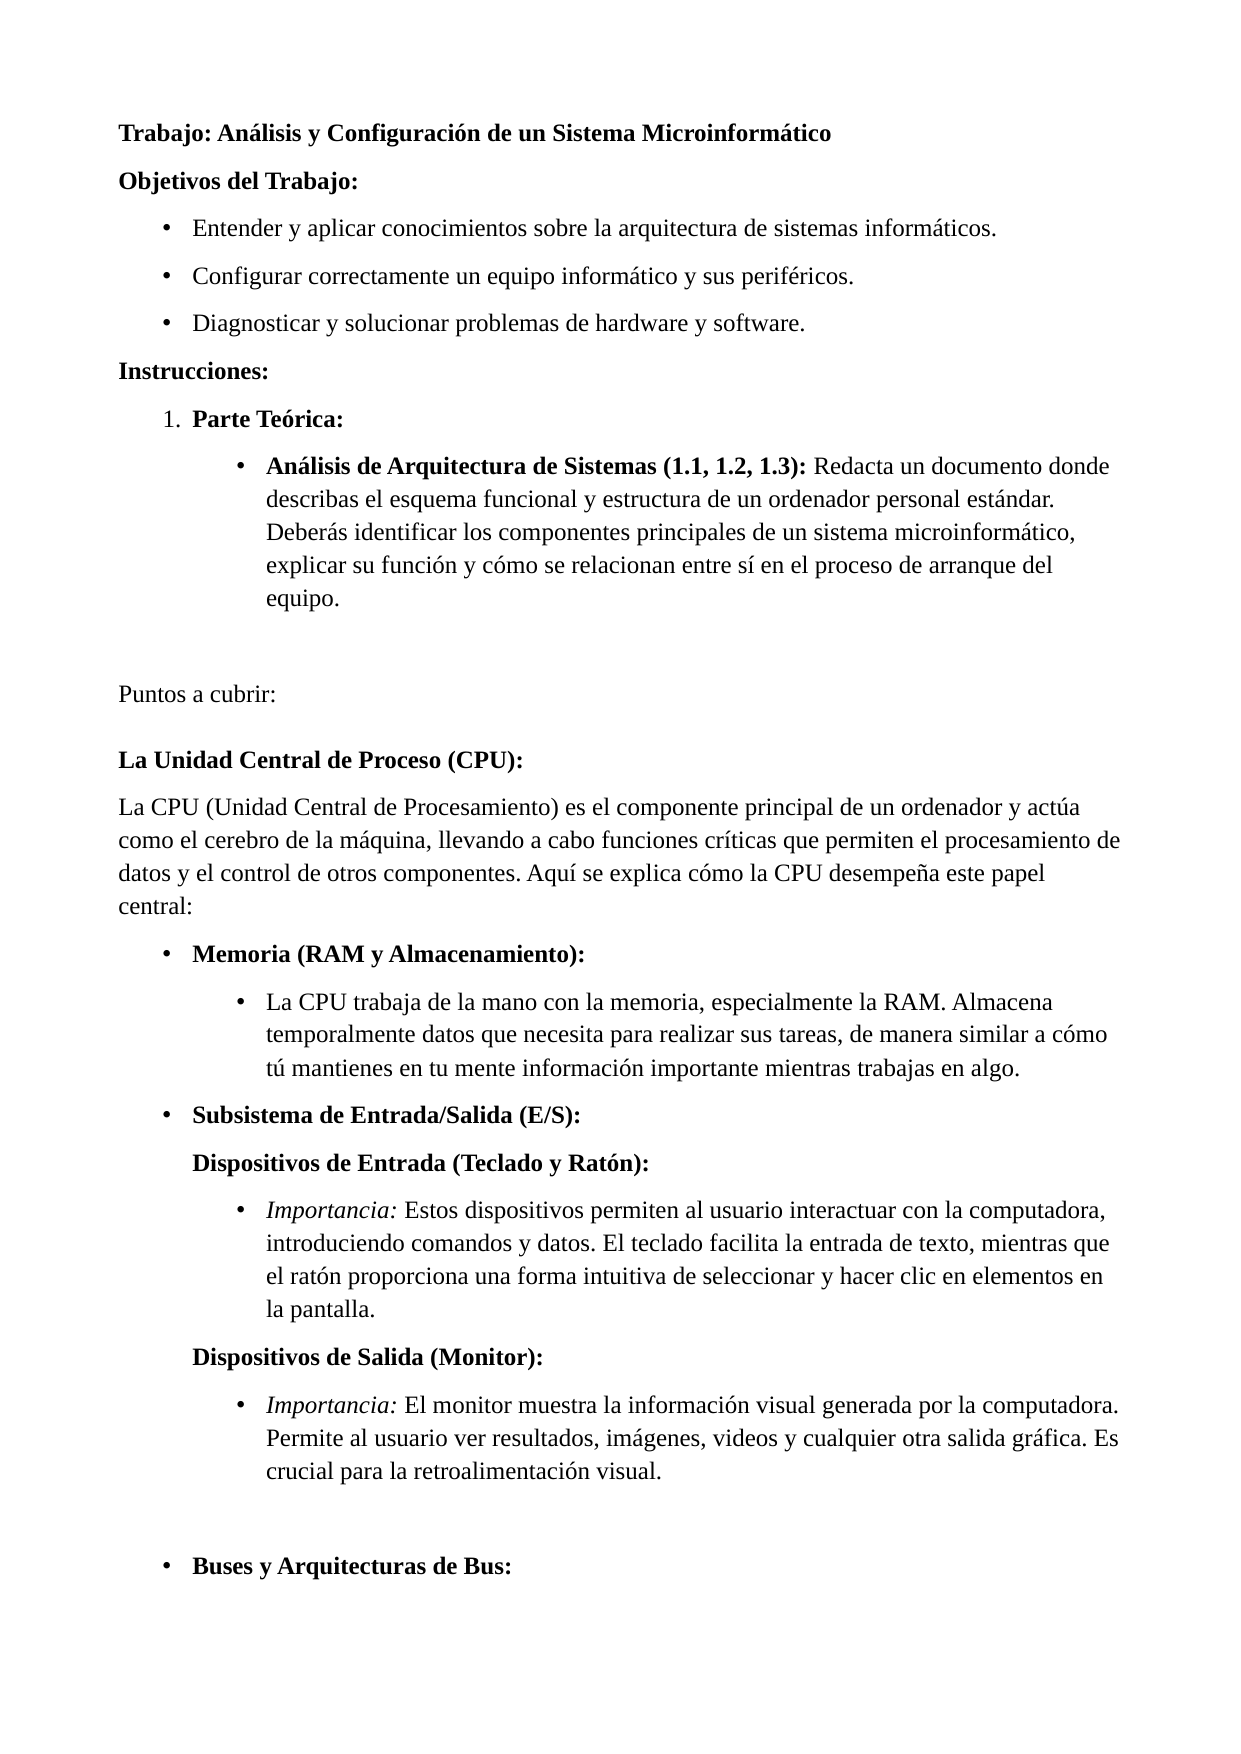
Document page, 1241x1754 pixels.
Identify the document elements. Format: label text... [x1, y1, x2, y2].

text Puntos a cubrir: La Unidad Central de Proceso (CPU): [118, 679, 1122, 773]
list Importancia: El monitor muestra la información visual generada por la computadora. Permite al usuario ver resultados, imágenes, videos y cualquier otra salida gráfica. Es crucial para la retroalimentación visual. [236, 1390, 1122, 1484]
list La CPU trabaja de la mano con la memoria, especialmente la RAM. Almacena temporalmente datos que necesita para realizar sus tareas, de manera similar a cómo tú mantienes en tu mente información importante mientras trabajas en algo. [236, 987, 1122, 1081]
list Dispositivos de Salida (Monitor): [162, 1342, 1122, 1371]
list Configurar correctamente un equipo informático y sus periféricos. [162, 261, 1122, 290]
list Diagnosticar y solucionar problemas de hardware y software. [162, 308, 1122, 337]
text Trabajo: Análisis y Configuración de un Sistema Microinformático [118, 118, 1122, 147]
list Importancia: Estos dispositivos permiten al usuario interactuar con la computadora, introduciendo comandos y datos. El teclado facilita la entrada de texto, mientras que el ratón proporciona una forma intuitiva de seleccionar y hacer clic en elementos en la pantalla. [236, 1195, 1122, 1323]
list Subsistema de Entrada/Salida (E/S): [162, 1100, 1122, 1129]
list Parte Teórica: [162, 404, 1122, 432]
text La CPU (Unidad Central de Procesamiento) es el componente principal de un ordenador y actúa como el cerebro de la máquina, llevando a cabo funciones críticas que permiten el procesamiento de datos y el control de otros componentes. Aquí se explica cómo la CPU desempeña este papel central: [118, 792, 1122, 920]
list Memoria (RAM y Almacenamiento): [162, 939, 1122, 968]
text Objetivos del Trabajo: [118, 166, 1122, 194]
list Buses y Arquitecturas de Bus: [162, 1551, 1122, 1580]
list Dispositivos de Entrada (Teclado y Ratón): [162, 1148, 1122, 1177]
text Instrucciones: [118, 356, 1122, 385]
list Análisis de Arquitectura de Sistemas (1.1, 1.2, 1.3): Redacta un documento donde describas el esquema funcional y estructura de un ordenador personal estándar. Deberás identificar los componentes principales de un sistema microinformático, explicar su función y cómo se relacionan entre sí en el proceso de arranque del equipo. [236, 451, 1122, 612]
list Entender y aplicar conocimientos sobre la arquitectura de sistemas informáticos. [162, 213, 1122, 242]
